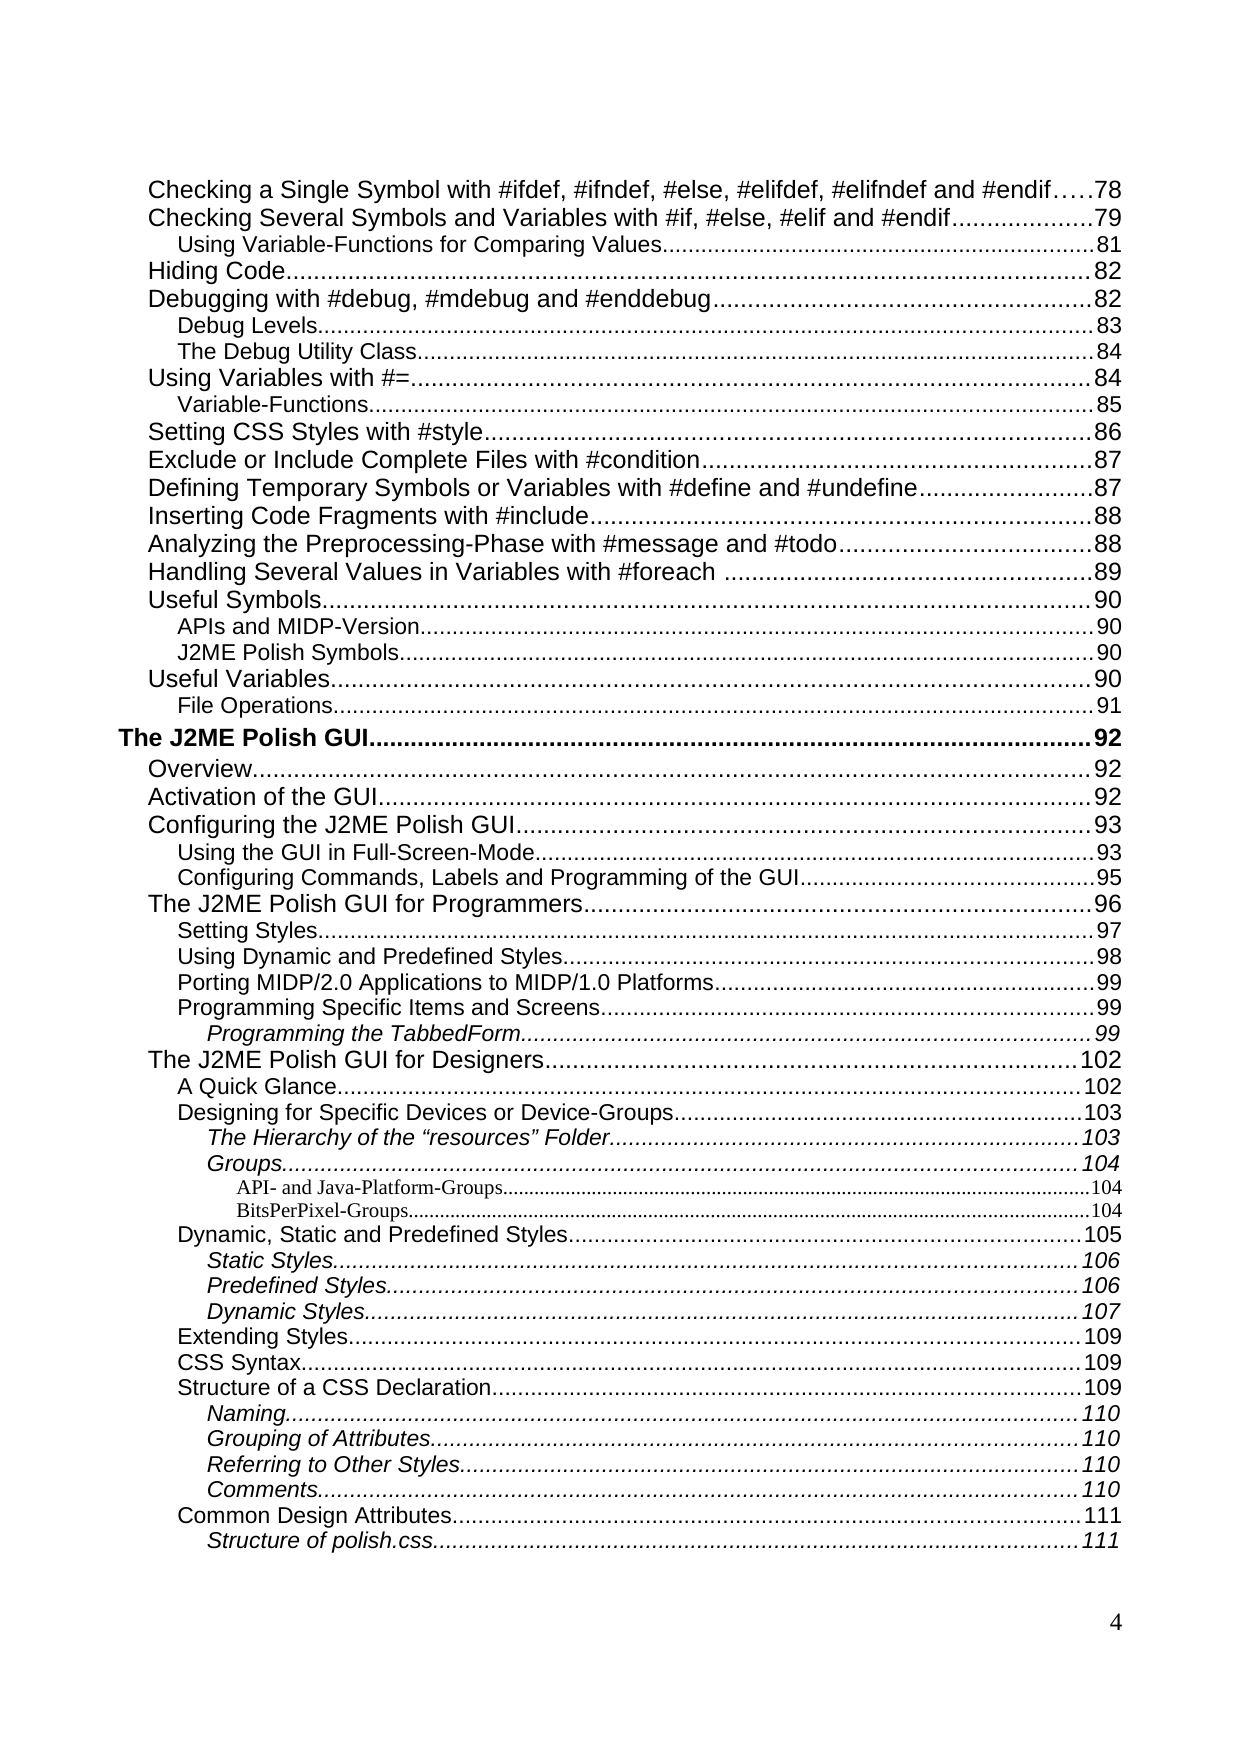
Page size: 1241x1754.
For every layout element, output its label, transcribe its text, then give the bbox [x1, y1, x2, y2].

text Useful Variables 90 [148, 665, 1122, 693]
text Dynamic, Static and Predefined Styles 105 [177, 1222, 1122, 1247]
text Dynamic Styles 107 [207, 1298, 1122, 1324]
text BitsPerPixel-Groups 104 [236, 1199, 1122, 1222]
text J2ME Polish Symbols 90 [177, 639, 1122, 665]
text Inserting Code Fragments with #include 88 [148, 502, 1122, 529]
text Groups 104 [207, 1150, 1122, 1176]
text Comments 110 [207, 1477, 1122, 1503]
text Debugging with #debug, #mdebug and #enddebug 82 [148, 285, 1122, 313]
text Configuring Commands, Labels and Programming of the GUI 95 [177, 865, 1122, 890]
text Using Dynamic and Predefined Styles 98 [177, 944, 1122, 969]
text Debug Levels 83 [177, 313, 1122, 338]
text The Debug Utility Class 84 [177, 338, 1122, 364]
text Using Variable-Functions for Comparing Values 81 [177, 231, 1122, 257]
text Checking Several Symbols and Variables with #if, #else, #elif and #endif 79 [148, 203, 1122, 231]
text API- and Java-Platform-Groups 104 [236, 1176, 1122, 1199]
text Predefined Styles 106 [207, 1273, 1122, 1298]
text Static Styles 106 [207, 1247, 1122, 1273]
text Defining Temporary Symbols or Variables with #define and #undefine 87 [148, 473, 1122, 502]
text Overview 92 [148, 755, 1122, 783]
text Using the GUI in Full-Screen-Mode 93 [177, 839, 1122, 865]
text Porting MIDP/2.0 Applications to MIDP/1.0 Platforms 99 [177, 969, 1122, 995]
text Exclude or Include Complete Files with #condition 87 [148, 446, 1122, 473]
text Useful Symbols 90 [148, 586, 1122, 614]
text CSS Syntax 109 [177, 1349, 1122, 1375]
text Setting CSS Styles with #style 86 [148, 417, 1122, 446]
text Analyzing the Preprocessing-Phase with #message and #todo 88 [148, 529, 1122, 558]
text Common Design Attributes 111 [177, 1503, 1122, 1528]
text The Hierarchy of the “resources” Folder 103 [207, 1125, 1122, 1150]
text Hiding Code 82 [148, 257, 1122, 285]
text Programming Specific Items and Screens 99 [177, 995, 1122, 1020]
text Setting Styles 97 [177, 918, 1122, 944]
text Checking a Single Symbol with #ifdef, #ifndef, #else, #elifdef, #elifndef and #endif 78 [148, 175, 1122, 203]
text The J2ME Polish GUI 92 [118, 724, 1122, 752]
text Configuring the J2ME Polish GUI 93 [148, 811, 1122, 839]
text The J2ME Polish GUI for Designers 102 [148, 1046, 1122, 1074]
text Grouping of Attributes 110 [207, 1426, 1122, 1452]
text Structure of polish.css 111 [207, 1528, 1122, 1554]
text Using Variables with #= 84 [148, 364, 1122, 392]
text APIs and MIDP-Version 90 [177, 614, 1122, 639]
text Handling Several Values in Variables with #foreach 89 [148, 558, 1122, 586]
text Activation of the GUI 92 [148, 783, 1122, 811]
text Structure of a CSS Declaration 109 [177, 1375, 1122, 1401]
text Programming the TabbedForm 99 [207, 1020, 1122, 1046]
text Designing for Specific Devices or Device-Groups 103 [177, 1099, 1122, 1125]
text Variable-Functions 85 [177, 392, 1122, 417]
text Extending Styles 109 [177, 1324, 1122, 1349]
text File Operations 91 [177, 693, 1122, 718]
text Naming 110 [207, 1401, 1122, 1426]
text The J2ME Polish GUI for Programmers 96 [148, 890, 1122, 918]
text Referring to Other Styles 110 [207, 1452, 1122, 1477]
text A Quick Glance 102 [177, 1074, 1122, 1099]
